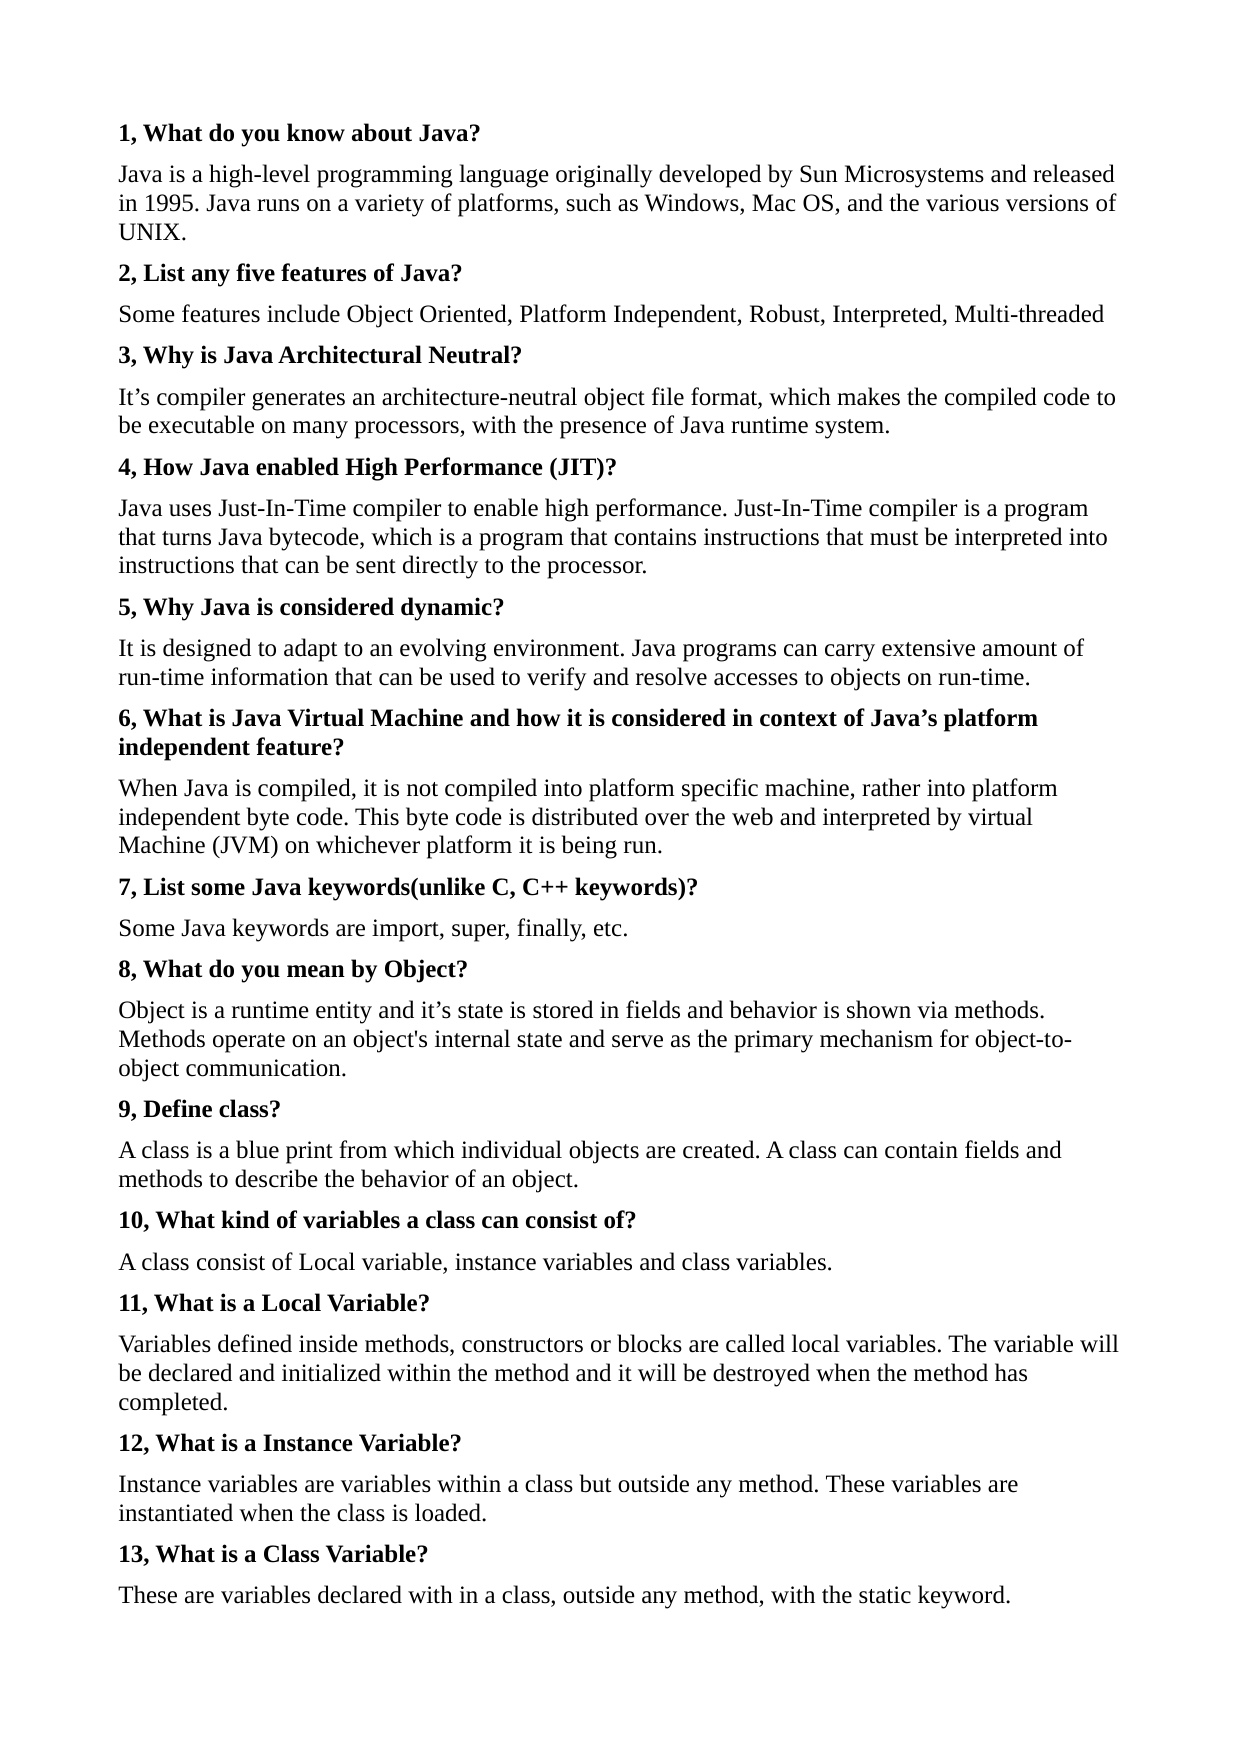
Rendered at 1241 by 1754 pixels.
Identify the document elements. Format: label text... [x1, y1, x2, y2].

text 8, What do you mean by Object? [118, 954, 1122, 983]
text Variables defined inside methods, constructors or blocks are called local variables. The variable will be declared and initialized within the method and it will be destroyed when the method has completed. [118, 1329, 1122, 1416]
text Object is a runtime entity and it’s state is stored in fields and behavior is shown via methods. Methods operate on an object's internal state and serve as the primary mechanism for object-to-object communication. [118, 996, 1122, 1082]
text 5, Why Java is considered dynamic? [118, 592, 1122, 621]
text 9, Define class? [118, 1094, 1122, 1123]
text 12, What is a Instance Variable? [118, 1428, 1122, 1457]
text Some features include Object Oriented, Platform Independent, Robust, Interpreted, Multi-threaded [118, 299, 1122, 328]
text 1, What do you know about Java? [118, 118, 1122, 147]
text Instance variables are variables within a class but outside any method. These variables are instantiated when the class is loaded. [118, 1469, 1122, 1527]
text 13, What is a Class Variable? [118, 1539, 1122, 1568]
text Java uses Just-In-Time compiler to enable high performance. Just-In-Time compiler is a program that turns Java bytecode, which is a program that contains instructions that must be interpreted into instructions that can be sent directly to the processor. [118, 493, 1122, 579]
text 2, List any five features of Java? [118, 258, 1122, 287]
text Java is a high-level programming language originally developed by Sun Microsystems and released in 1995. Java runs on a variety of platforms, such as Windows, Mac OS, and the various versions of UNIX. [118, 159, 1122, 246]
text 3, Why is Java Architectural Neutral? [118, 341, 1122, 369]
text 7, List some Java keywords(unlike C, C++ keywords)? [118, 872, 1122, 901]
text 6, What is Java Virtual Machine and how it is considered in context of Java’s platform independent feature? [118, 703, 1122, 761]
text 11, What is a Local Variable? [118, 1288, 1122, 1317]
text A class is a blue print from which individual objects are created. A class can contain fields and methods to describe the behavior of an object. [118, 1136, 1122, 1193]
text These are variables declared with in a class, outside any method, with the static keyword. [118, 1581, 1122, 1609]
text A class consist of Local variable, instance variables and class variables. [118, 1247, 1122, 1276]
text It’s compiler generates an architecture-neutral object file format, which makes the compiled code to be executable on many processors, with the presence of Java runtime system. [118, 382, 1122, 439]
text It is designed to adapt to an evolving environment. Java programs can carry extensive amount of run-time information that can be used to verify and resolve accesses to objects on run-time. [118, 633, 1122, 691]
text 4, How Java enabled High Performance (JIT)? [118, 452, 1122, 481]
text When Java is compiled, it is not compiled into platform specific machine, rather into platform independent byte code. This byte code is distributed over the web and interpreted by virtual Machine (JVM) on whichever platform it is being run. [118, 773, 1122, 859]
text 10, What kind of variables a class can consist of? [118, 1206, 1122, 1234]
text Some Java keywords are import, super, finally, etc. [118, 913, 1122, 942]
